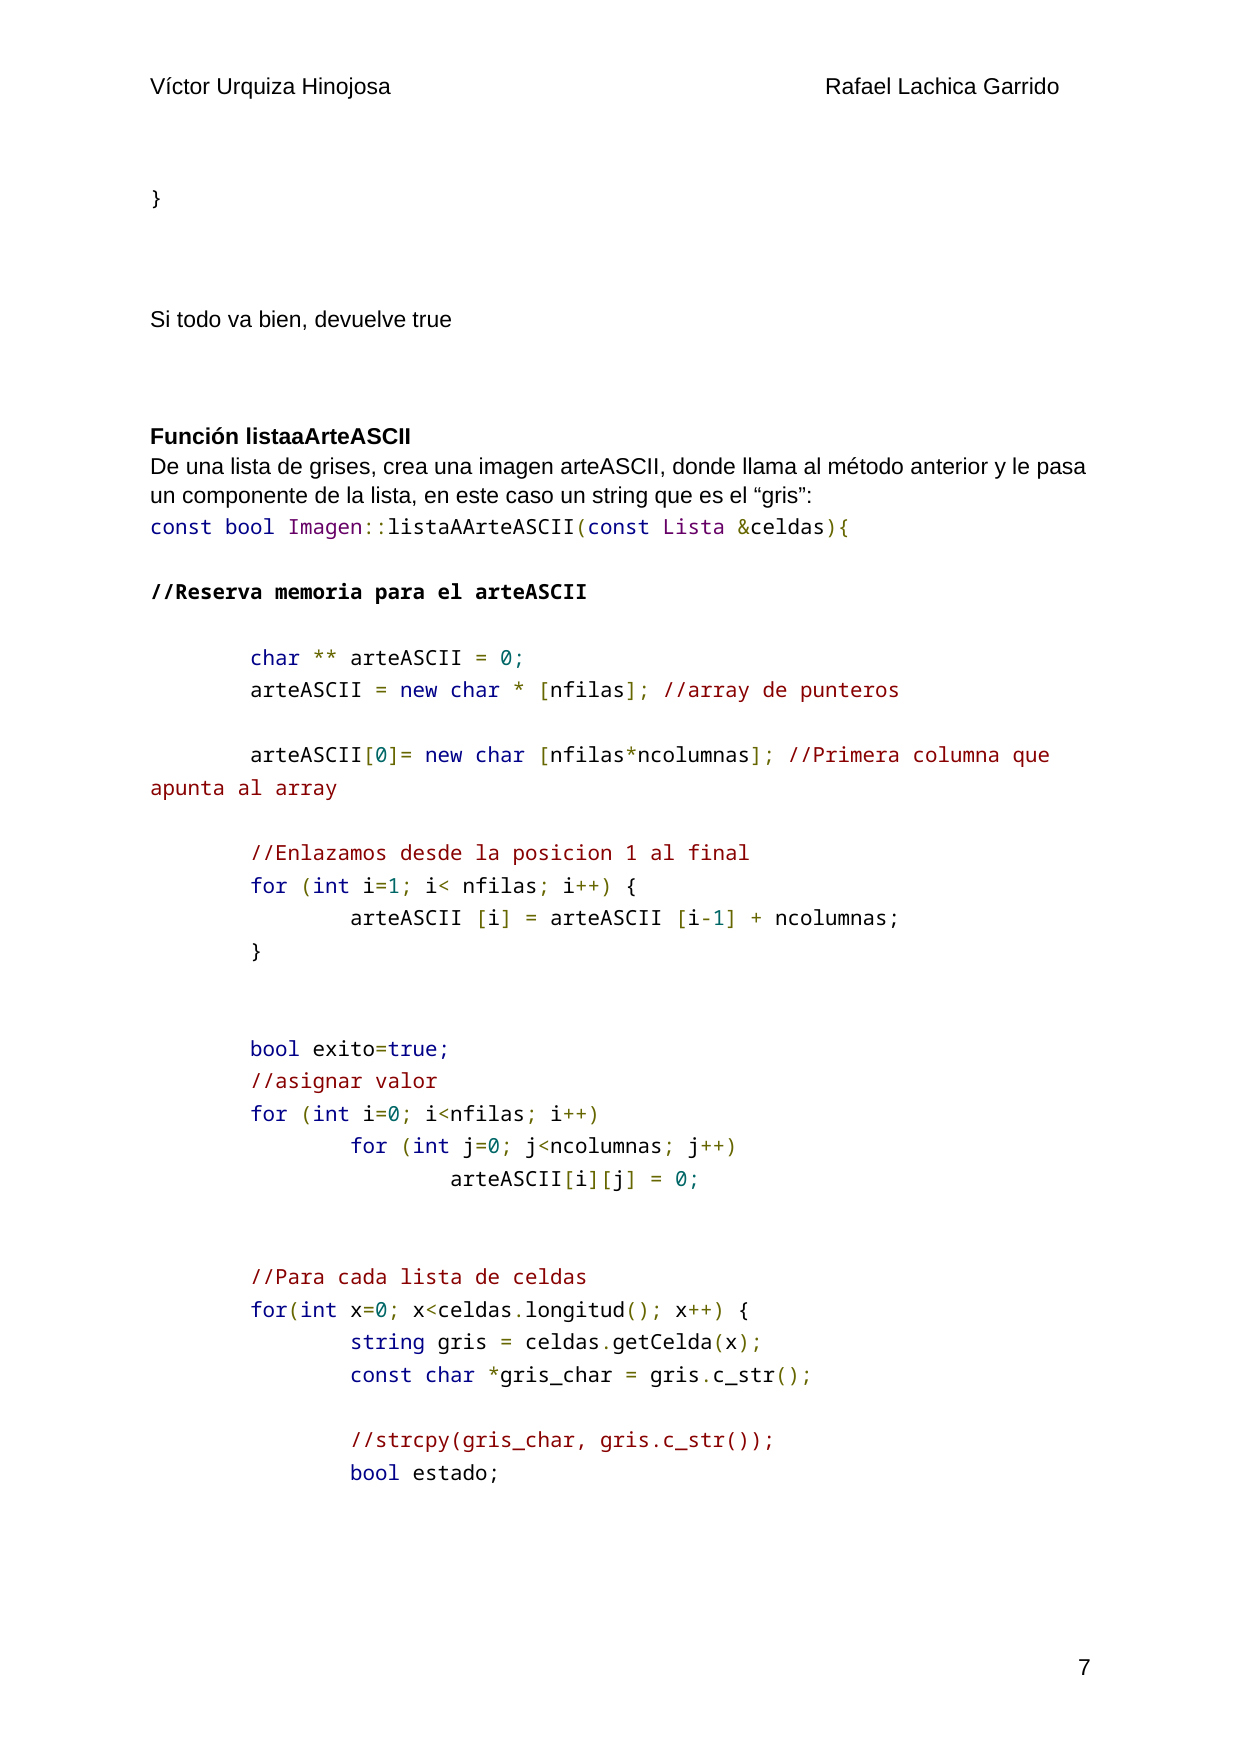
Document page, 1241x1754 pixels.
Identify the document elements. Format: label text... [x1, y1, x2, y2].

text arteASCII[i][j] = 0; [150, 1164, 1091, 1193]
text const char *gris_char = gris.c_str(); [150, 1360, 1091, 1388]
text //Enlazamos desde la posicion 1 al final [150, 838, 1091, 867]
text for(int x=0; x<celdas.longitud(); x++) { [150, 1295, 1091, 1323]
text arteASCII[0]= new char [nfilas*ncolumnas]; //Primera columna que apunta al array [150, 740, 1091, 801]
text char ** arteASCII = 0; [150, 643, 1091, 671]
text //Reserva memoria para el arteASCII [150, 577, 1091, 606]
text for (int i=0; i<nfilas; i++) [150, 1099, 1091, 1127]
text //strcpy(gris_char, gris.c_str()); [150, 1425, 1091, 1453]
text Si todo va bien, devuelve true [150, 307, 1091, 332]
text } [150, 936, 1091, 964]
text const bool Imagen::listaAArteASCII(const Lista &celdas){ [150, 512, 1091, 541]
text for (int i=1; i< nfilas; i++) { [150, 871, 1091, 899]
text bool exito=true; [150, 1034, 1091, 1062]
text //Para cada lista de celdas [150, 1262, 1091, 1291]
text //asignar valor [150, 1066, 1091, 1095]
text Función listaaArteASCII [150, 424, 1091, 450]
text bool estado; [150, 1458, 1091, 1486]
text De una lista de grises, crea una imagen arteASCII, donde llama al método anterior y le pasa un componente de la lista, en este caso un string que es el “gris”: [150, 453, 1091, 508]
text arteASCII = new char * [nfilas]; //array de punteros [150, 675, 1091, 704]
text for (int j=0; j<ncolumnas; j++) [150, 1132, 1091, 1160]
text string gris = celdas.getCelda(x); [150, 1327, 1091, 1356]
text arteASCII [i] = arteASCII [i-1] + ncolumnas; [150, 903, 1091, 932]
text } [150, 183, 1091, 211]
